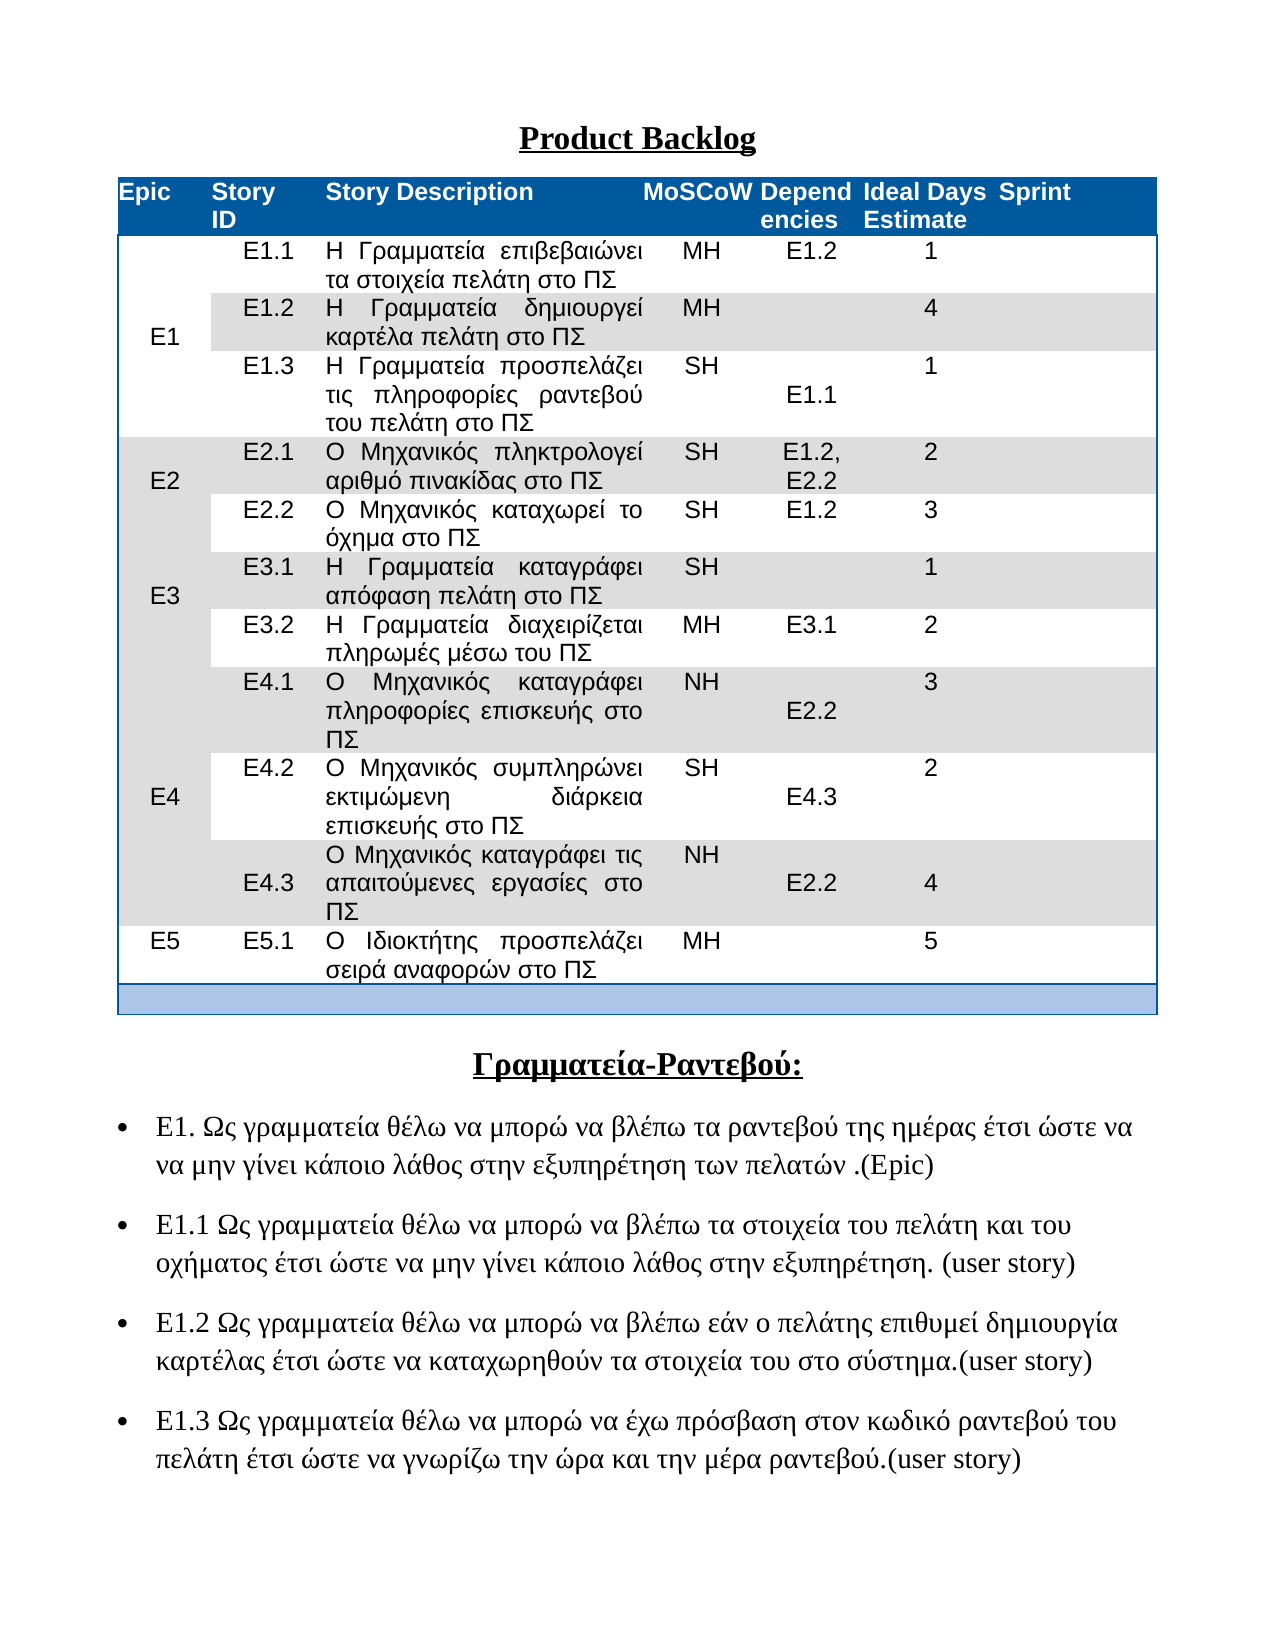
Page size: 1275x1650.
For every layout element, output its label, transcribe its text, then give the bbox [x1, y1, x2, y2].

table_cell [999, 985, 1156, 1014]
table_cell [999, 437, 1156, 494]
table_cell [999, 667, 1156, 753]
table_cell [999, 351, 1156, 437]
table_cell Ε5 [119, 926, 211, 983]
table_cell Ε1.2, Ε2.2 [760, 437, 863, 494]
list Ε1.1 Ως γραμματεία θέλω να μπορώ να βλέπω τα στοιχεία του πελάτη και του οχήματος έτσι ώστε να μην γίνει κάποιο λάθος στην εξυπηρέτηση. (user story) [118, 1207, 1157, 1279]
table_cell Ε2.2 [760, 840, 863, 926]
table_cell 2 [863, 753, 999, 839]
table_header Story ID [211, 177, 325, 234]
table_cell Η Γραμματεία προσπελάζει τις πληροφορίες ραντεβού του πελάτη στο ΠΣ [325, 351, 643, 437]
text Product Backlog [118, 118, 1157, 156]
table_cell Η Γραμματεία διαχειρίζεται πληρωμές μέσω του ΠΣ [325, 610, 643, 667]
table_cell Ο Μηχανικός πληκτρολογεί αριθμό πινακίδας στο ΠΣ [325, 437, 643, 494]
table_cell Ο Ιδιοκτήτης προσπελάζει σειρά αναφορών στο ΠΣ [325, 926, 643, 983]
text Γραμματεία-Ραντεβού: [118, 1044, 1157, 1082]
table_cell MH [643, 610, 760, 667]
table_cell SH [643, 495, 760, 552]
list Ε1.2 Ως γραμματεία θέλω να μπορώ να βλέπω εάν ο πελάτης επιθυμεί δημιουργία καρτέλας έτσι ώστε να καταχωρηθούν τα στοιχεία του στο σύστημα.(user story) [118, 1305, 1157, 1377]
table_cell Ε3.2 [211, 610, 325, 667]
table_cell SH [643, 753, 760, 839]
table_cell Η Γραμματεία επιβεβαιώνει τα στοιχεία πελάτη στο ΠΣ [325, 236, 643, 293]
table_cell [999, 753, 1156, 839]
table_cell 1 [863, 351, 999, 437]
table_cell Ο Μηχανικός καταγράφει τις απαιτούμενες εργασίες στο ΠΣ [325, 840, 643, 926]
table_cell SH [643, 552, 760, 609]
table_cell 3 [863, 667, 999, 753]
table_cell [999, 293, 1156, 351]
table_cell [999, 495, 1156, 552]
table_cell [325, 985, 643, 1014]
table_cell E1.1 [211, 236, 325, 293]
table_cell Ο Μηχανικός καταγράφει πληροφορίες επισκευής στο ΠΣ [325, 667, 643, 753]
table_cell [999, 610, 1156, 667]
table_header Dependencies [760, 177, 863, 234]
table_header Epic [118, 177, 211, 234]
table_cell Ε4.3 [211, 840, 325, 926]
list E1. Ως γραμματεία θέλω να μπορώ να βλέπω τα ραντεβού της ημέρας έτσι ώστε να να μην γίνει κάποιο λάθος στην εξυπηρέτηση των πελατών .(Εpic) [118, 1109, 1157, 1181]
table_cell Ε4.2 [211, 753, 325, 839]
table_cell NH [643, 667, 760, 753]
table_cell MH [643, 236, 760, 293]
table_cell [643, 985, 760, 1014]
table_cell Η Γραμματεία καταγράφει απόφαση πελάτη στο ΠΣ [325, 552, 643, 609]
table_cell 2 [863, 610, 999, 667]
list Ε1.3 Ως γραμματεία θέλω να μπορώ να έχω πρόσβαση στον κωδικό ραντεβού του πελάτη έτσι ώστε να γνωρίζω την ώρα και την μέρα ραντεβού.(user story) [118, 1403, 1157, 1475]
table_cell Ε2.1 [211, 437, 325, 494]
table_cell Ε3.1 [211, 552, 325, 609]
table_cell [999, 926, 1156, 983]
table_cell Ε3 [119, 552, 211, 667]
table_cell [760, 985, 863, 1014]
table_cell Ε1.2 [760, 495, 863, 552]
table_header Story Description [325, 177, 643, 234]
table_header Sprint [999, 177, 1157, 234]
table_cell Ε4.1 [211, 667, 325, 753]
table_cell Ο Μηχανικός συμπληρώνει εκτιμώμενη διάρκεια επισκευής στο ΠΣ [325, 753, 643, 839]
table_header Ideal Days Estimate [863, 177, 999, 234]
table_cell Ε1.2 [760, 236, 863, 293]
table_cell Ε2.2 [211, 495, 325, 552]
table_cell [999, 236, 1156, 293]
table_cell E1.2 [211, 293, 325, 351]
table_cell MH [643, 293, 760, 351]
table_header MoSCoW [643, 177, 760, 234]
table_cell E1.3 [211, 351, 325, 437]
table_cell 4 [863, 840, 999, 926]
table_cell Η Γραμματεία δημιουργεί καρτέλα πελάτη στο ΠΣ [325, 293, 643, 351]
table_cell MH [643, 926, 760, 983]
table_cell 3 [863, 495, 999, 552]
table_cell [211, 985, 325, 1014]
table_cell Ε2 [119, 437, 211, 552]
table_cell [760, 926, 863, 983]
table_cell [999, 840, 1156, 926]
table_cell Ε1.1 [760, 351, 863, 437]
table_cell Ε2.2 [760, 667, 863, 753]
table_cell 5 [863, 926, 999, 983]
table_cell [119, 985, 211, 1014]
table_cell 1 [863, 236, 999, 293]
table_cell [863, 985, 999, 1014]
table_cell SH [643, 351, 760, 437]
table_cell SH [643, 437, 760, 494]
table_cell Ε5.1 [211, 926, 325, 983]
table_cell Ε1 [119, 236, 211, 437]
table_cell 1 [863, 552, 999, 609]
table_cell Ε3.1 [760, 610, 863, 667]
table_cell 4 [863, 293, 999, 351]
table_cell Ε4.3 [760, 753, 863, 839]
table_cell ΝΗ [643, 840, 760, 926]
table_cell [999, 552, 1156, 609]
table_cell Ε4 [119, 667, 211, 926]
table_cell 2 [863, 437, 999, 494]
table_cell Ο Μηχανικός καταχωρεί το όχημα στο ΠΣ [325, 495, 643, 552]
table_cell [760, 552, 863, 609]
table_cell [760, 293, 863, 351]
